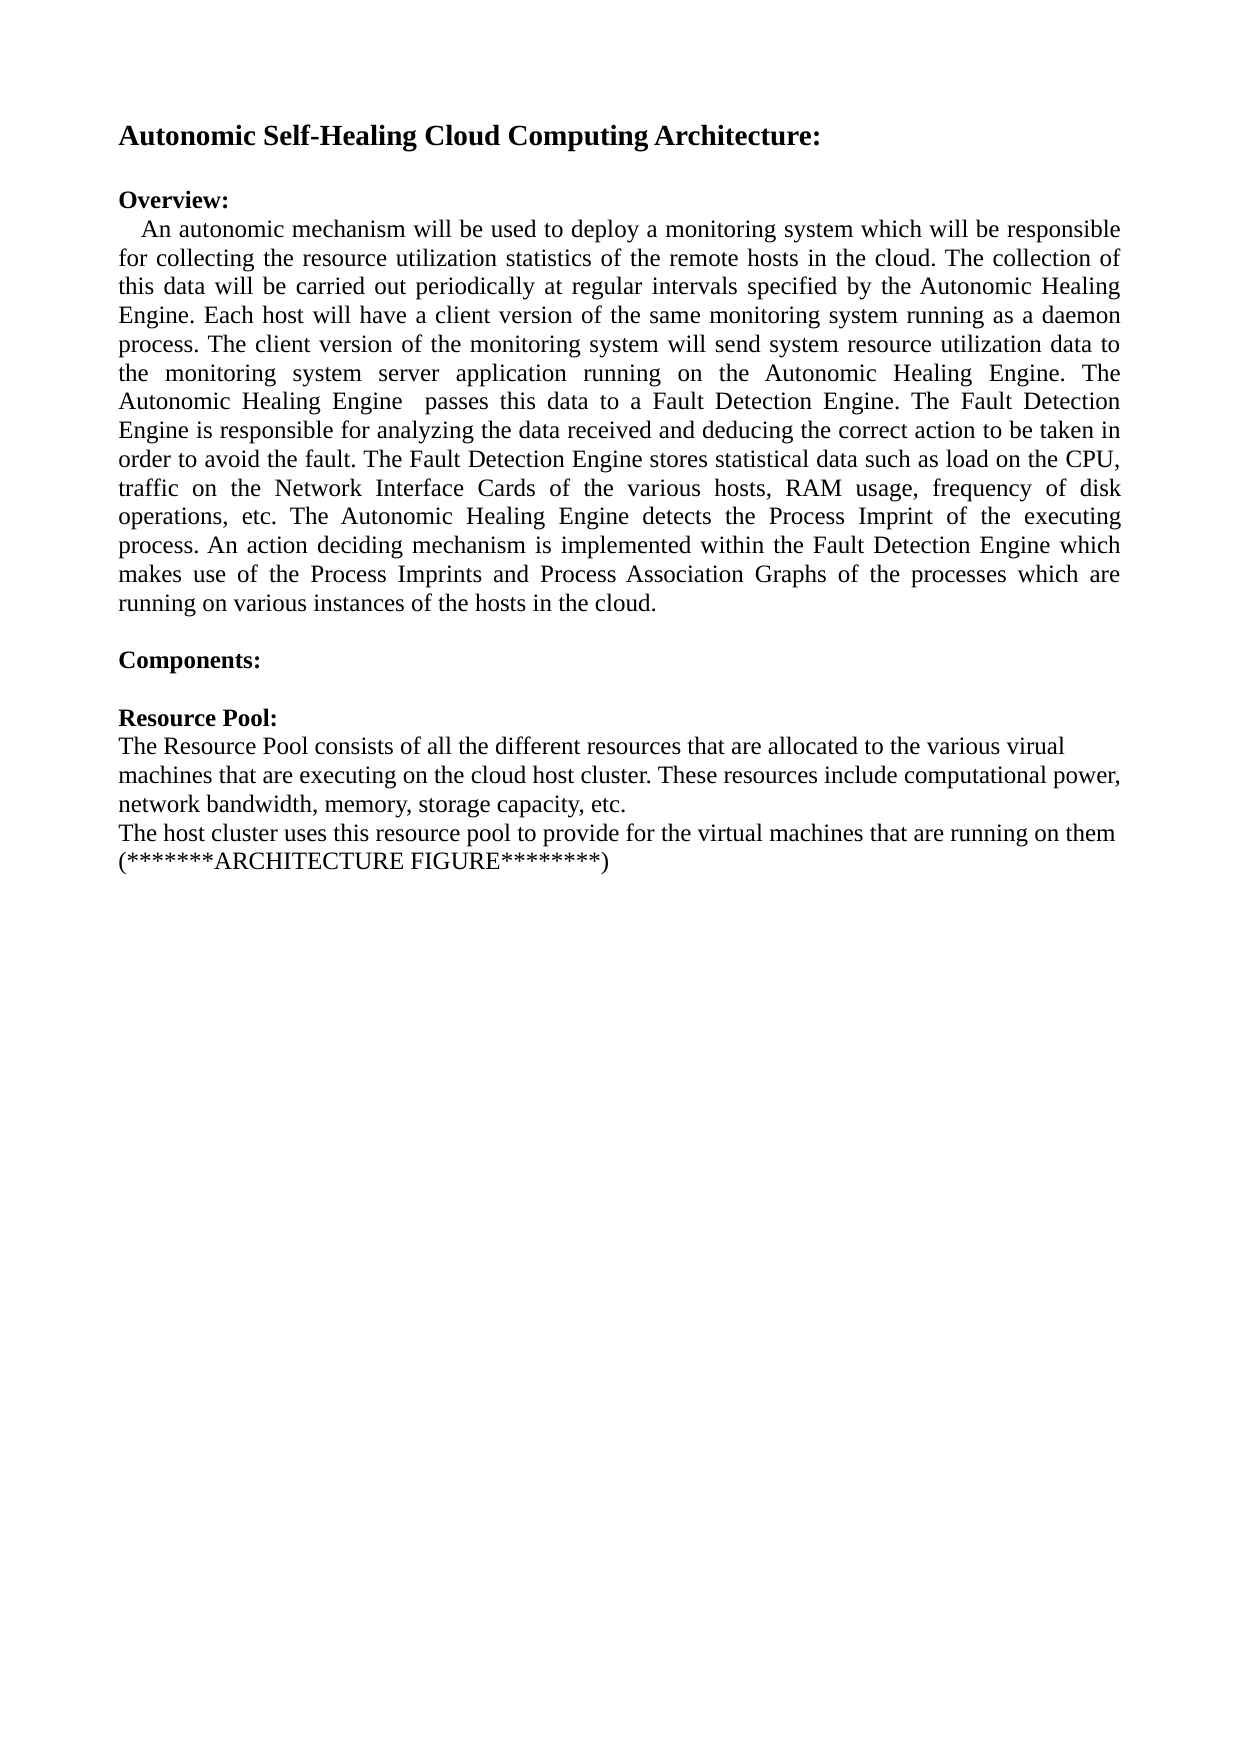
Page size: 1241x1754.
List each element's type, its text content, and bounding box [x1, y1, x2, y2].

text Autonomic Self-Healing Cloud Computing Architecture: [118, 118, 1122, 152]
text The host cluster uses this resource pool to provide for the virtual machines that are running on them [118, 818, 1122, 846]
text The Resource Pool consists of all the different resources that are allocated to the various virual machines that are executing on the cloud host cluster. These resources include computational power, network bandwidth, memory, storage capacity, etc. [118, 731, 1122, 818]
text Overview: [118, 185, 1122, 214]
text (*******ARCHITECTURE FIGURE********) [118, 846, 1122, 875]
text Components: [118, 645, 1122, 674]
text An autonomic mechanism will be used to deploy a monitoring system which will be responsible for collecting the resource utilization statistics of the remote hosts in the cloud. The collection of this data will be carried out periodically at regular intervals specified by the Autonomic Healing Engine. Each host will have a client version of the same monitoring system running as a daemon process. The client version of the monitoring system will send system resource utilization data to the monitoring system server application running on the Autonomic Healing Engine. The Autonomic Healing Engine passes this data to a Fault Detection Engine. The Fault Detection Engine is responsible for analyzing the data received and deducing the correct action to be taken in order to avoid the fault. The Fault Detection Engine stores statistical data such as load on the CPU, traffic on the Network Interface Cards of the various hosts, RAM usage, frequency of disk operations, etc. The Autonomic Healing Engine detects the Process Imprint of the executing process. An action deciding mechanism is implemented within the Fault Detection Engine which makes use of the Process Imprints and Process Association Graphs of the processes which are running on various instances of the hosts in the cloud. [118, 214, 1122, 616]
text Resource Pool: [118, 703, 1122, 731]
